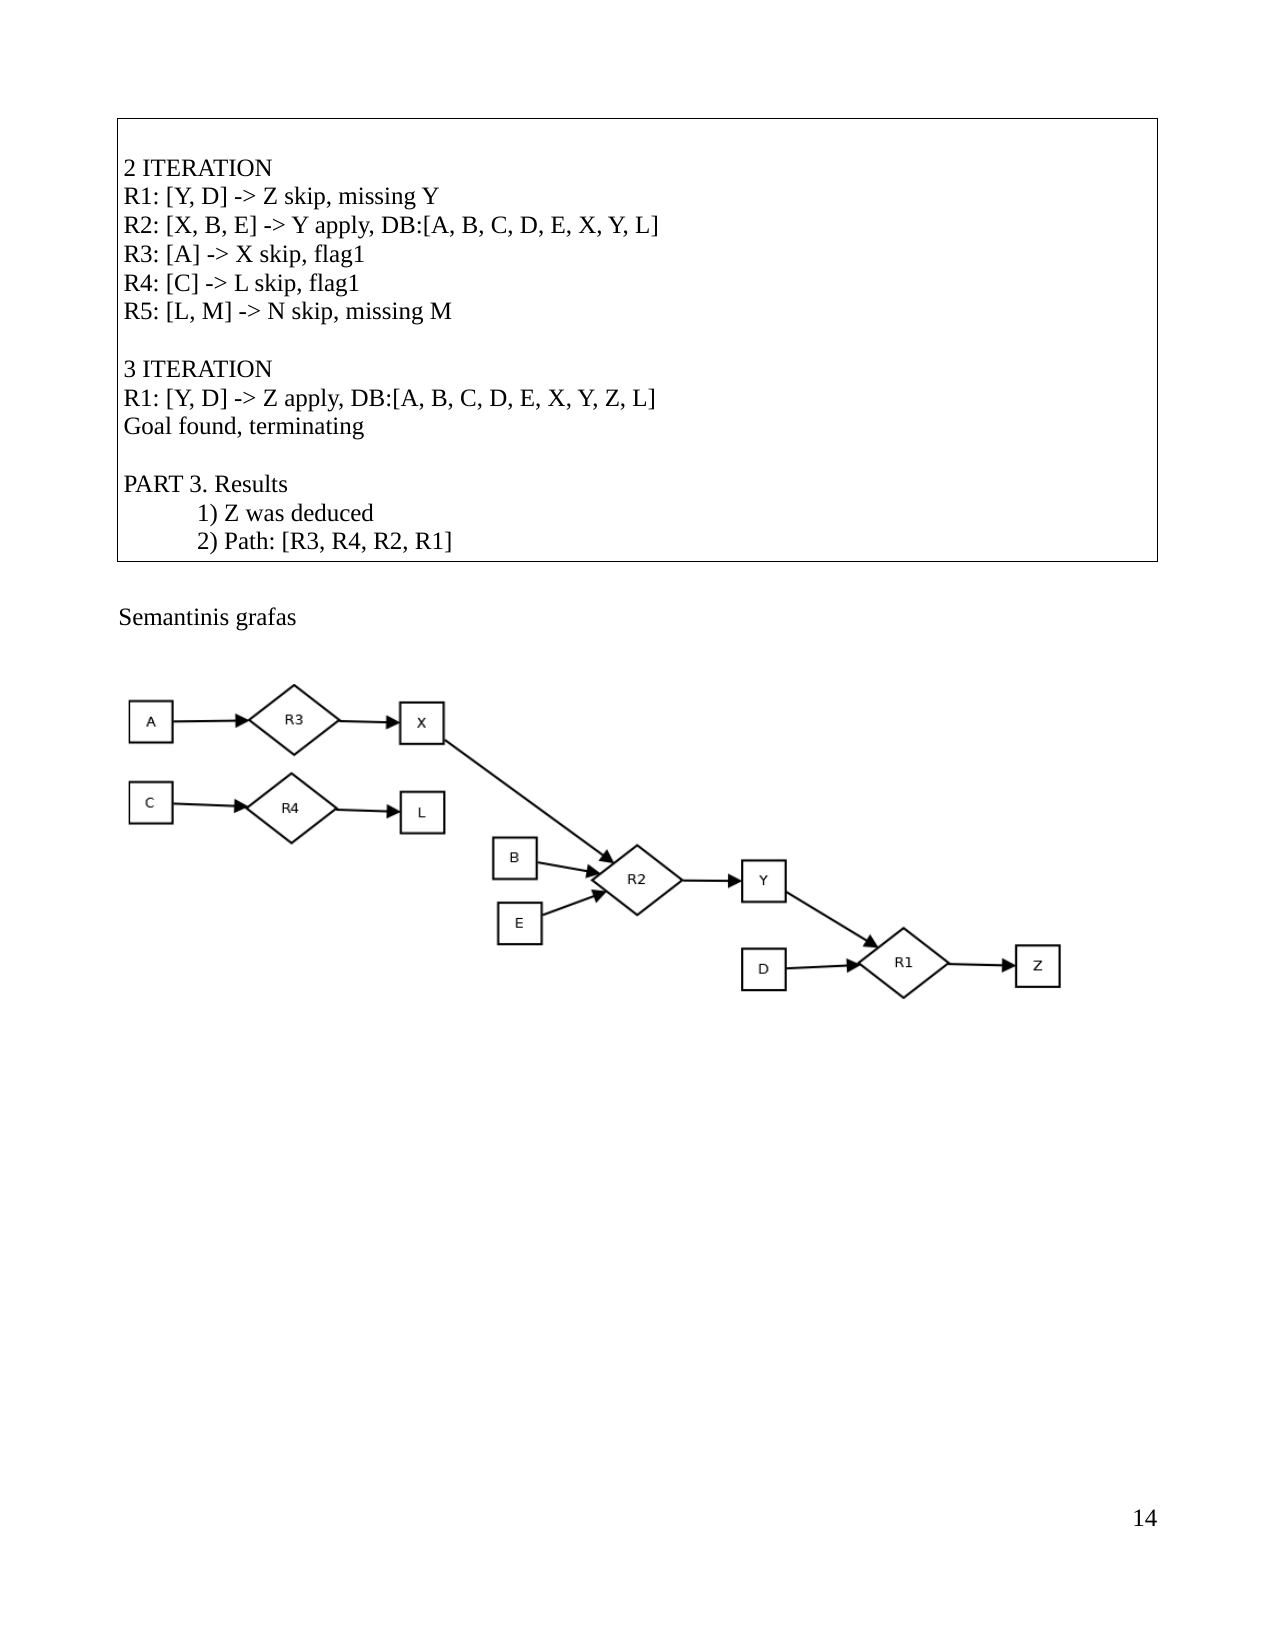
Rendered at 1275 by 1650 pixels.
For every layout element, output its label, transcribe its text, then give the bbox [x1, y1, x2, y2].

picture [128, 684, 1064, 1000]
text Semantinis grafas [118, 602, 1157, 631]
table_header 2 ITERATION R1: [Y, D] -> Z skip, missing Y R2: [X, B, E] -> Y apply, DB:[A, B, C, D, E, X, Y, L] R3: [A] -> X skip, flag1 R4: [C] -> L skip, flag1 R5: [L, M] -> N skip, missing M 3 ITERATION R1: [Y, D] -> Z apply, DB:[A, B, C, D, E, X, Y, Z, L] Goal found, terminating PART 3. Results 1) Z was deduced 2) Path: [R3, R4, R2, R1] [118, 119, 1157, 561]
